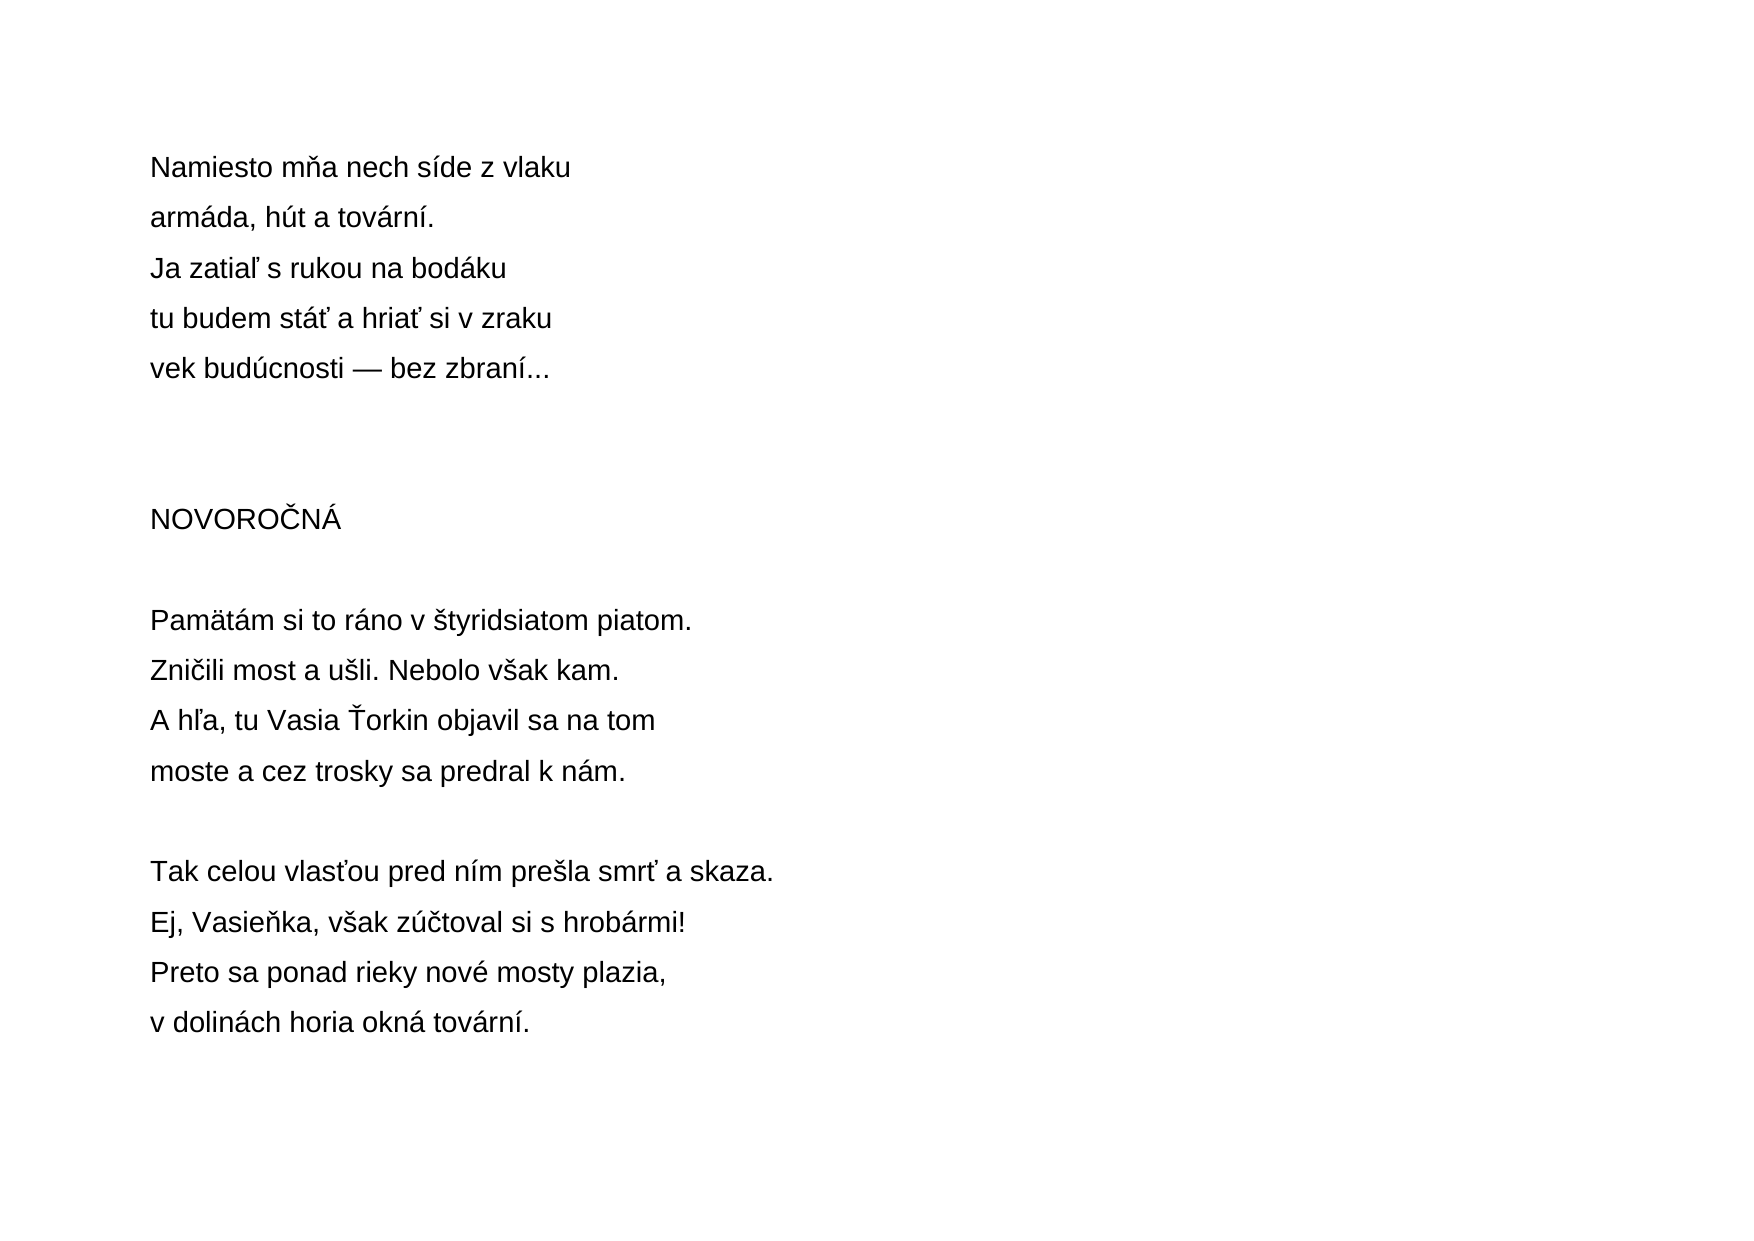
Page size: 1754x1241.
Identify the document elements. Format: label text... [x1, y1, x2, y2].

text Preto sa ponad rieky nové mosty plazia, [150, 955, 1243, 988]
text Namiesto mňa nech síde z vlaku [150, 150, 1243, 183]
text vek budúcnosti — bez zbraní... [150, 351, 1243, 385]
text moste a cez trosky sa predral k nám. [150, 754, 1243, 787]
text armáda, hút a tovární. [150, 200, 1243, 234]
text Ja zatiaľ s rukou na bodáku [150, 251, 1243, 284]
text A hľa, tu Vasia Ťorkin objavil sa na tom [150, 703, 1243, 737]
text tu budem stáť a hriať si v zraku [150, 301, 1243, 334]
text Ej, Vasieňka, však zúčtoval si s hrobármi! [150, 905, 1243, 938]
text Tak celou vlasťou pred ním prešla smrť a skaza. [150, 854, 1243, 888]
text Pamätám si to ráno v štyridsiatom piatom. [150, 603, 1243, 636]
text Zničili most a ušli. Nebolo však kam. [150, 653, 1243, 687]
text v dolinách horia okná tovární. [150, 1005, 1243, 1039]
text NOVOROČNÁ [150, 502, 1243, 536]
